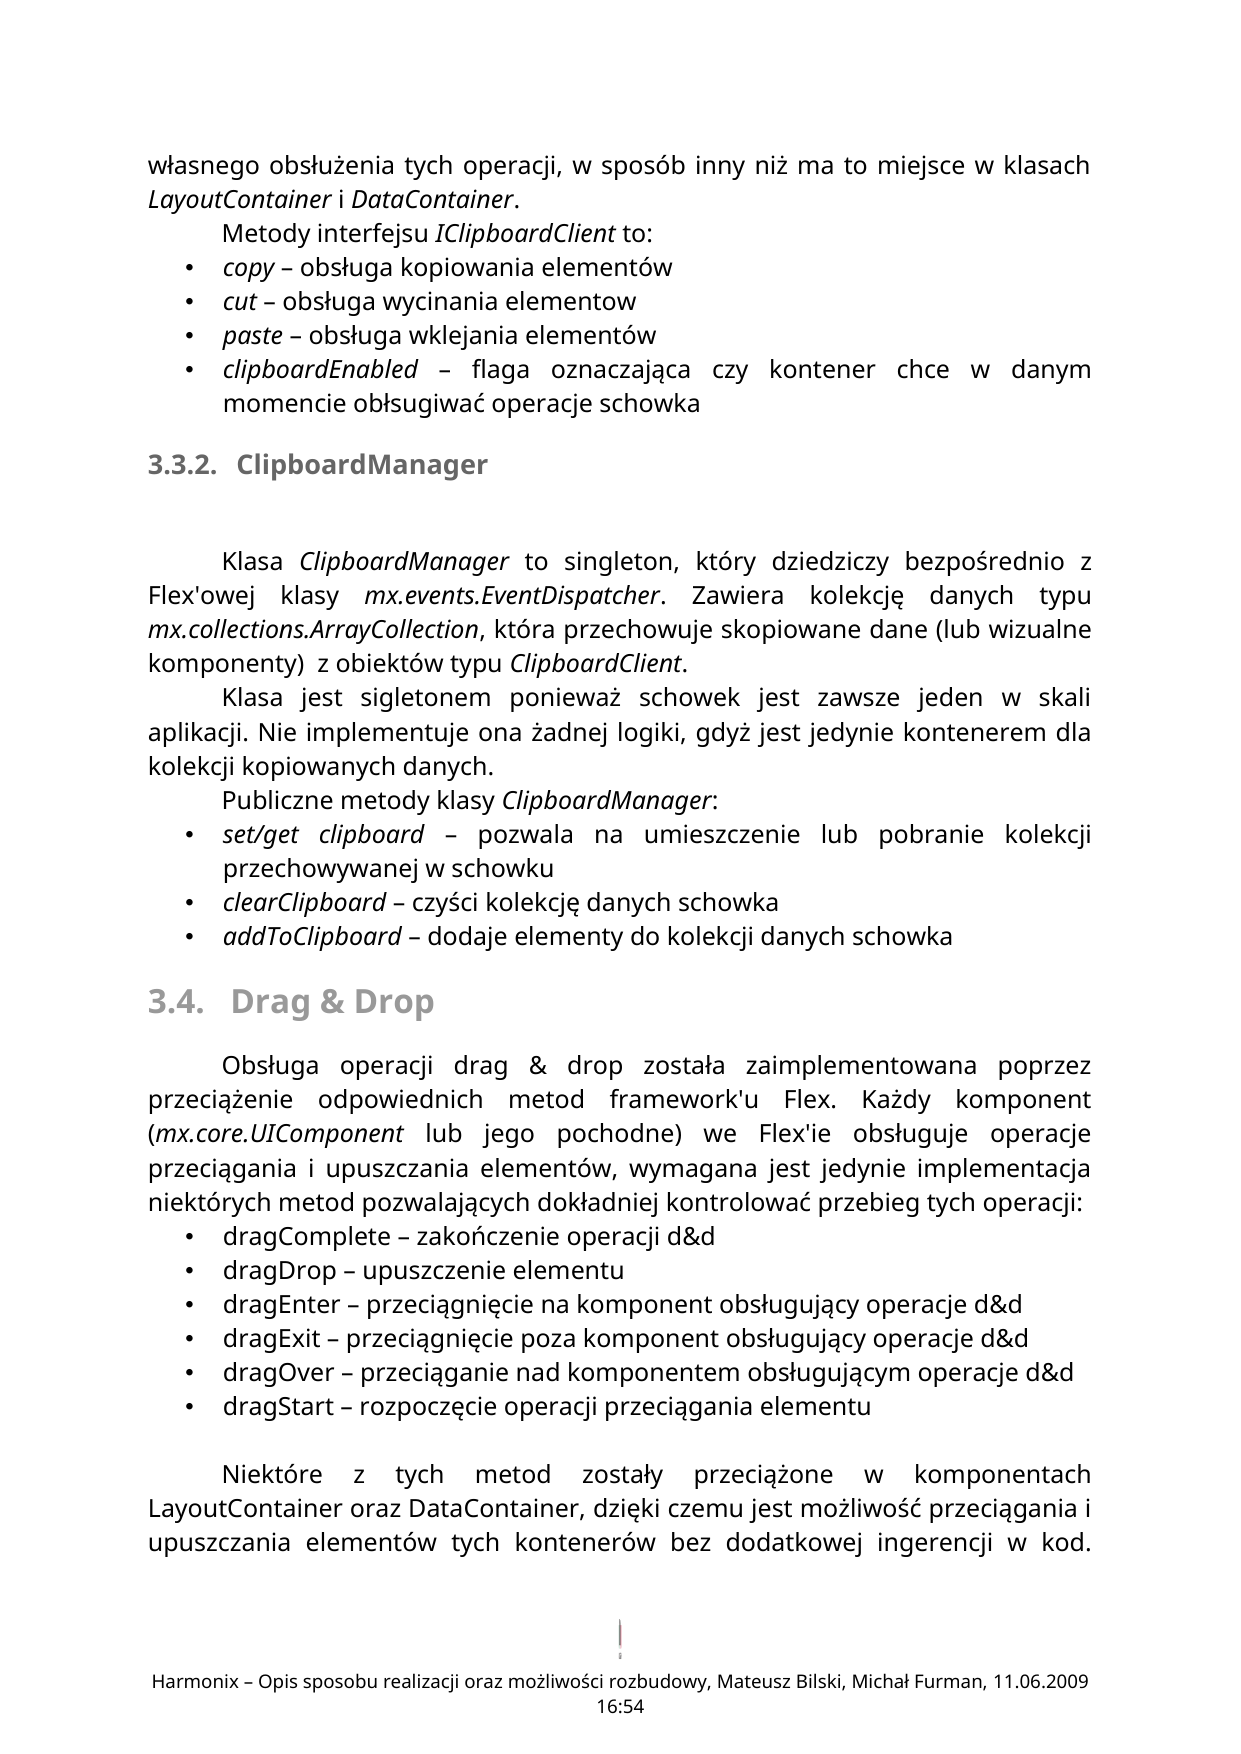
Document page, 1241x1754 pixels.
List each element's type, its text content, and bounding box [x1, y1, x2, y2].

list dragDrop – upuszczenie elementu [185, 1252, 1092, 1286]
text Klasa ClipboardManager to singleton, który dziedziczy bezpośrednio z Flex'owej klasy mx.events.EventDispatcher. Zawiera kolekcję danych typu mx.collections.ArrayCollection, która przechowuje skopiowane dane (lub wizualne komponenty) z obiektów typu ClipboardClient. [148, 544, 1092, 680]
list cut – obsługa wycinania elementow [185, 284, 1092, 318]
list clearClipboard – czyści kolekcję danych schowka [185, 884, 1092, 918]
text Obsługa operacji drag & drop została zaimplementowana poprzez przeciążenie odpowiednich metod framework'u Flex. Każdy komponent (mx.core.UIComponent lub jego pochodne) we Flex'ie obsługuje operacje przeciągania i upuszczania elementów, wymagana jest jedynie implementacja niektórych metod pozwalających dokładniej kontrolować przebieg tych operacji: [148, 1048, 1092, 1218]
list clipboardEnabled – flaga oznaczająca czy kontener chce w danym momencie obłsugiwać operacje schowka [185, 352, 1092, 420]
list dragOver – przeciąganie nad komponentem obsługującym operacje d&d [185, 1354, 1092, 1389]
list copy – obsługa kopiowania elementów [185, 250, 1092, 284]
list dragStart – rozpoczęcie operacji przeciągania elementu [185, 1389, 1092, 1423]
list dragExit – przeciągnięcie poza komponent obsługujący operacje d&d [185, 1321, 1092, 1354]
list addToClipboard – dodaje elementy do kolekcji danych schowka [185, 918, 1092, 953]
text Klasa jest sigletonem ponieważ schowek jest zawsze jeden w skali aplikacji. Nie implementuje ona żadnej logiki, gdyż jest jedynie kontenerem dla kolekcji kopiowanych danych. [148, 680, 1092, 782]
text własnego obsłużenia tych operacji, w sposób inny niż ma to miejsce w klasach LayoutContainer i DataContainer. [148, 148, 1092, 216]
text Publiczne metody klasy ClipboardManager: [148, 782, 1092, 816]
list paste – obsługa wklejania elementów [185, 318, 1092, 352]
list set/get clipboard – pozwala na umieszczenie lub pobranie kolekcji przechowywanej w schowku [185, 816, 1092, 884]
text Niektóre z tych metod zostały przeciążone w komponentach LayoutContainer oraz DataContainer, dzięki czemu jest możliwość przeciągania i upuszczania elementów tych kontenerów bez dodatkowej ingerencji w kod. [148, 1457, 1092, 1559]
text Metody interfejsu IClipboardClient to: [148, 216, 1092, 250]
list dragEnter – przeciągnięcie na komponent obsługujący operacje d&d [185, 1286, 1092, 1321]
subtitle ClipboardManager [148, 445, 1092, 482]
list dragComplete – zakończenie operacji d&d [185, 1218, 1092, 1252]
picture [618, 1618, 622, 1660]
subtitle Drag & Drop [148, 978, 1092, 1023]
